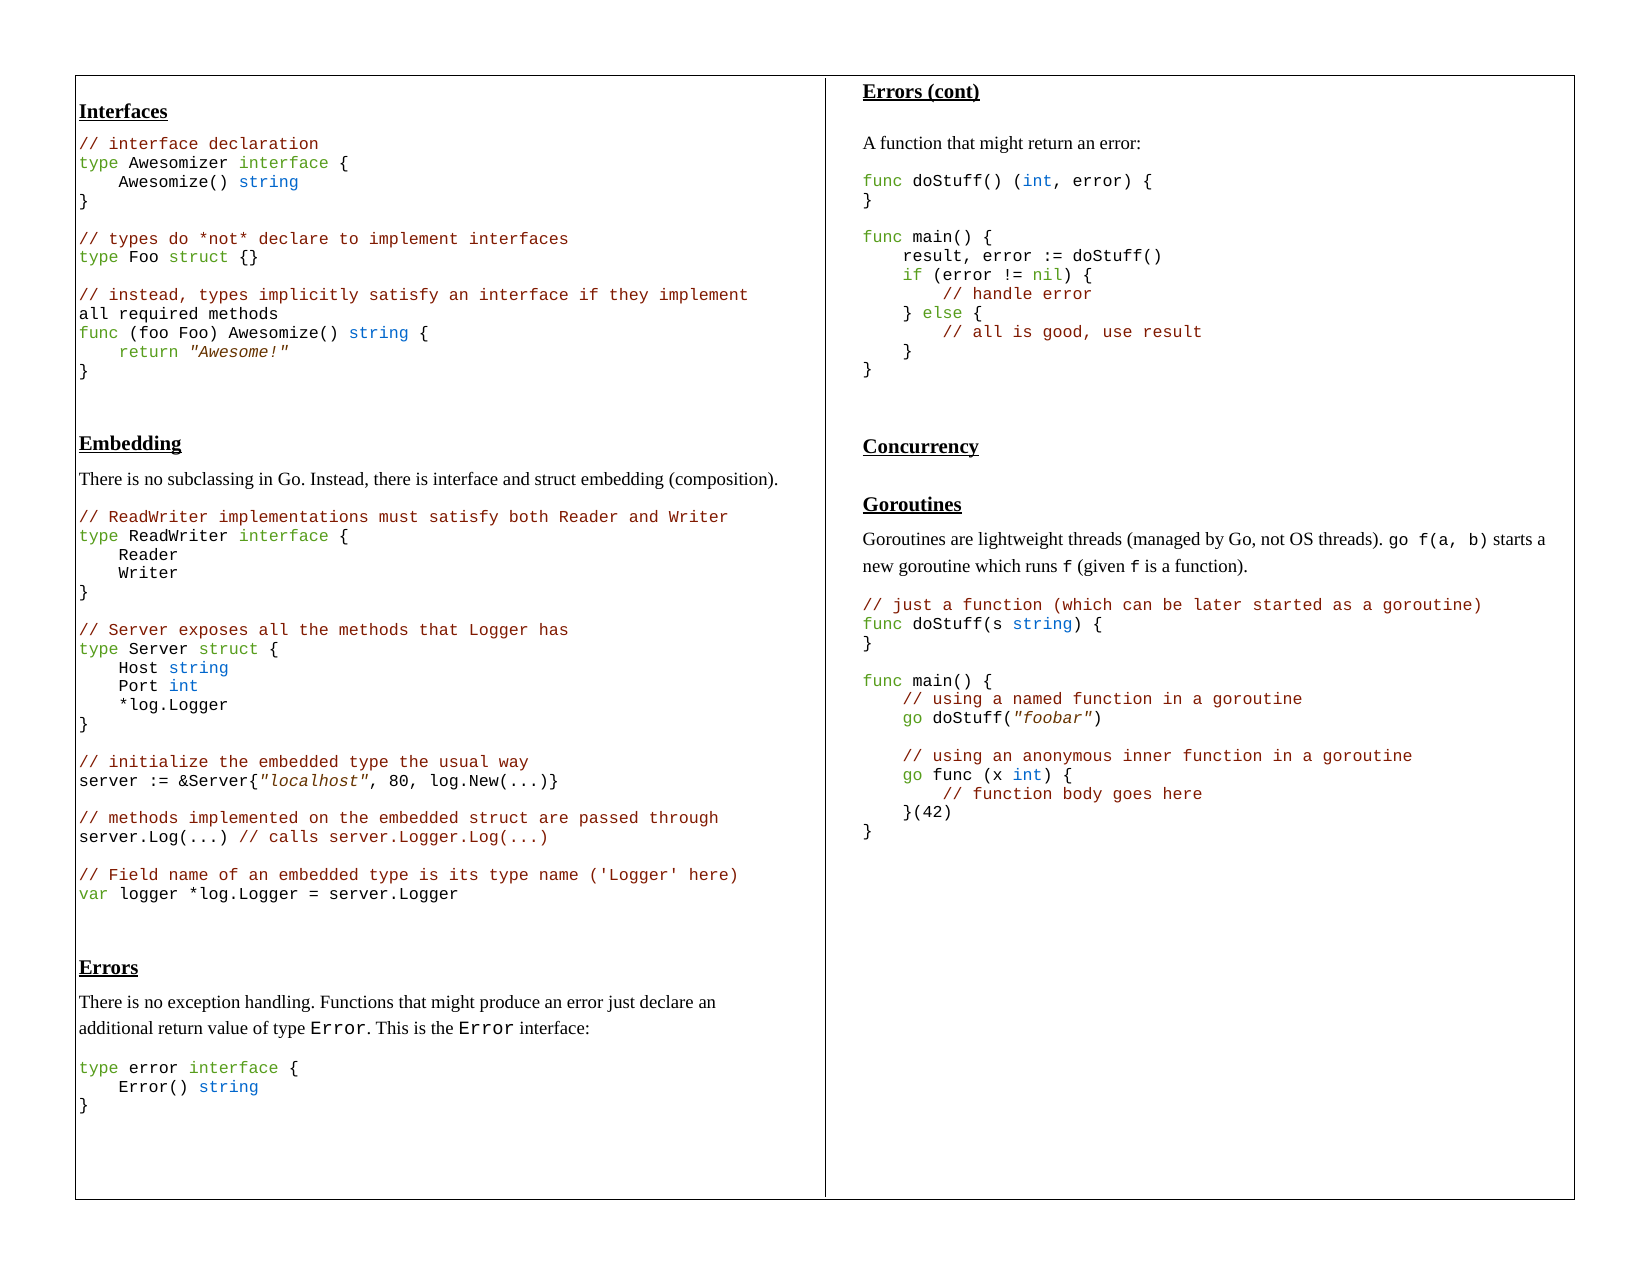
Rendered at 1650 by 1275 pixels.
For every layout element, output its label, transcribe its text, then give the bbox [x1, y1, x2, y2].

text Goroutines are lightweight threads (managed by Go, not OS threads). go f(a, b) starts a new goroutine which runs f (given f is a function). [862, 528, 1571, 578]
text *log.Logger [78, 697, 787, 716]
text Reader [78, 546, 787, 565]
subtitle Concurrency [862, 434, 1571, 458]
text // handle error [862, 286, 1571, 304]
text func doStuff() (int, error) { [862, 172, 1571, 191]
text // Field name of an embedded type is its type name ('Logger' here) [78, 867, 787, 885]
text return "Awesome!" [78, 343, 787, 362]
text Port int [78, 678, 787, 697]
text Writer [78, 565, 787, 584]
text server.Log(...) // calls server.Logger.Log(...) [78, 829, 787, 848]
text There is no subclassing in Go. Instead, there is interface and struct embedding (composition). [78, 468, 787, 489]
text } [862, 342, 1571, 361]
text There is no exception handling. Functions that might produce an error just declare an additional return value of type Error. This is the Error interface: [78, 991, 787, 1040]
text // types do *not* declare to implement interfaces [78, 230, 787, 249]
text // just a function (which can be later started as a goroutine) [862, 597, 1571, 616]
text // Server exposes all the methods that Logger has [78, 621, 787, 640]
text type Awesomizer interface { [78, 155, 787, 174]
text if (error != nil) { [862, 267, 1571, 286]
text Error() string [78, 1078, 787, 1097]
text // interface declaration [78, 136, 787, 155]
text // initialize the embedded type the usual way [78, 753, 787, 772]
text type ReadWriter interface { [78, 527, 787, 546]
text } [78, 716, 787, 734]
text go doStuff("foobar") [862, 710, 1571, 729]
subtitle Embedding [78, 431, 787, 455]
text func doStuff(s string) { [862, 616, 1571, 634]
text func main() { [862, 672, 1571, 691]
text }(42) [862, 804, 1571, 823]
text // using an anonymous inner function in a goroutine [862, 747, 1571, 766]
text A function that might return an error: [862, 132, 1571, 154]
text } [78, 192, 787, 211]
text } [78, 362, 787, 381]
text Host string [78, 659, 787, 678]
text // methods implemented on the embedded struct are passed through [78, 810, 787, 829]
subtitle Errors (cont) [862, 78, 1571, 103]
text } [862, 191, 1571, 210]
text } else { [862, 304, 1571, 323]
text type Server struct { [78, 640, 787, 659]
text } [862, 823, 1571, 842]
text Awesomize() string [78, 174, 787, 192]
subtitle Interfaces [78, 99, 787, 123]
text func (foo Foo) Awesomize() string { [78, 324, 787, 343]
subtitle Goroutines [862, 492, 1571, 516]
text // all is good, use result [862, 323, 1571, 342]
text // using a named function in a goroutine [862, 691, 1571, 710]
text type error interface { [78, 1059, 787, 1078]
text // ReadWriter implementations must satisfy both Reader and Writer [78, 508, 787, 527]
text result, error := doStuff() [862, 248, 1571, 267]
text // instead, types implicitly satisfy an interface if they implement all required methods [78, 287, 787, 324]
text } [862, 634, 1571, 653]
text // function body goes here [862, 785, 1571, 804]
text type Foo struct {} [78, 249, 787, 268]
text } [78, 1097, 787, 1116]
text func main() { [862, 229, 1571, 248]
text } [78, 584, 787, 603]
text server := &Server{"localhost", 80, log.New(...)} [78, 772, 787, 791]
subtitle Errors [78, 954, 787, 979]
text } [862, 361, 1571, 380]
text go func (x int) { [862, 766, 1571, 785]
text var logger *log.Logger = server.Logger [78, 885, 787, 904]
